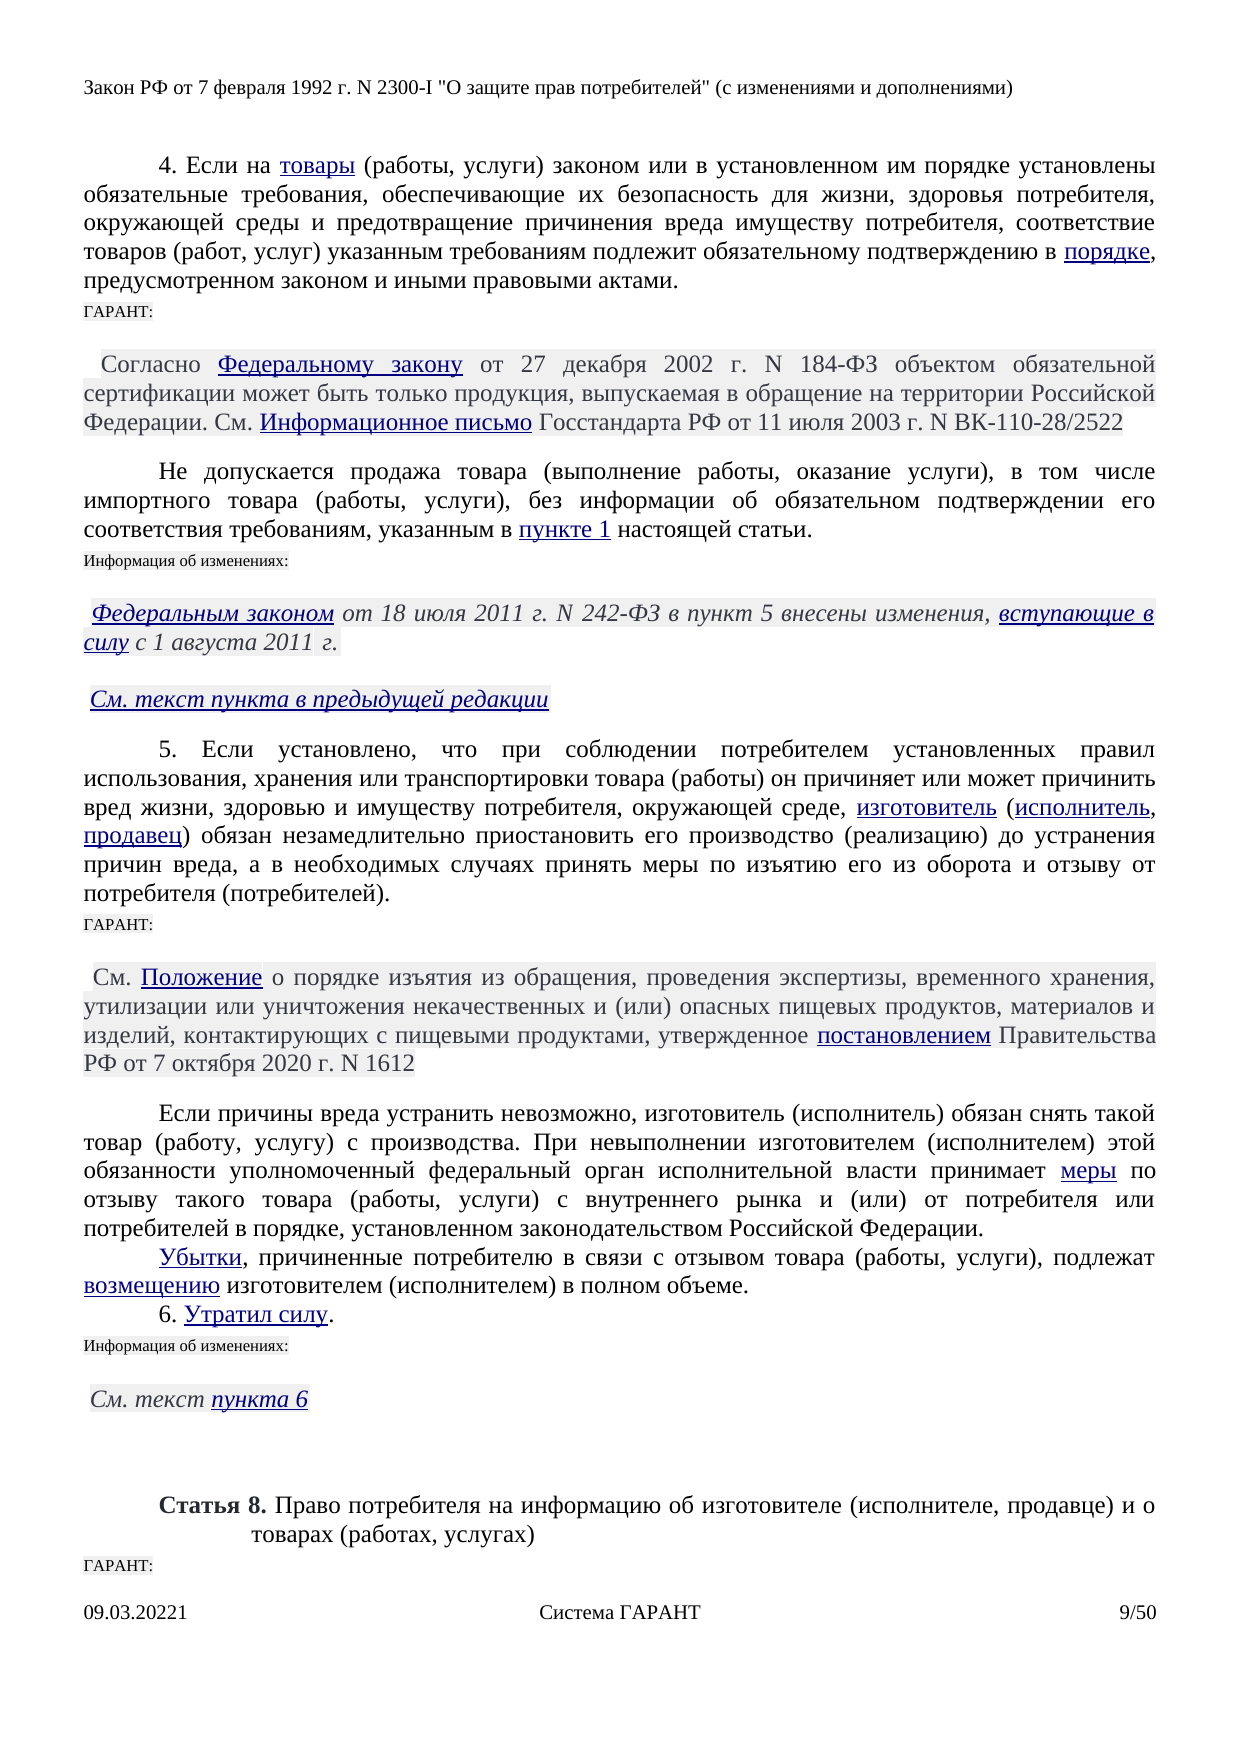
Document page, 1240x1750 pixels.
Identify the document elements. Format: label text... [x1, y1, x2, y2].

text Если причины вреда устранить невозможно, изготовитель (исполнитель) обязан снять такой товар (работу, услугу) с производства. При невыполнении изготовителем (исполнителем) этой обязанности уполномоченный федеральный орган исполнительной власти принимает меры по отзыву такого товара (работы, услуги) с внутреннего рынка и (или) от потребителя или потребителей в порядке, установленном законодательством Российской Федерации. [83, 1098, 1156, 1242]
text Федеральным законом от 18 июля 2011 г. N 242-ФЗ в пункт 5 внесены изменения, вступающие в силу с 1 августа 2011 г. [83, 598, 1156, 656]
text Статья 8. Право потребителя на информацию об изготовителе (исполнителе, продавце) и о товарах (работах, услугах) [158, 1491, 1156, 1548]
text Убытки, причиненные потребителю в связи с отзывом товара (работы, услуги), подлежат возмещению изготовителем (исполнителем) в полном объеме. [83, 1242, 1156, 1299]
text 5. Если установлено, что при соблюдении потребителем установленных правил использования, хранения или транспортировки товара (работы) он причиняет или может причинить вред жизни, здоровью и имуществу потребителя, окружающей среде, изготовитель (исполнитель, продавец) обязан незамедлительно приостановить его производство (реализацию) до устранения причин вреда, а в необходимых случаях принять меры по изъятию его из оборота и отзыву от потребителя (потребителей). [83, 734, 1156, 907]
text Не допускается продажа товара (выполнение работы, оказание услуги), в том числе импортного товара (работы, услуги), без информации об обязательном подтверждении его соответствия требованиям, указанным в пункте 1 настоящей статьи. [83, 456, 1156, 543]
text Информация об изменениях: [83, 551, 1156, 570]
text Информация об изменениях: [83, 1336, 1156, 1355]
text См. текст пункта в предыдущей редакции [83, 684, 1156, 713]
text См. Положение о порядке изъятия из обращения, проведения экспертизы, временного хранения, утилизации или уничтожения некачественных и (или) опасных пищевых продуктов, материалов и изделий, контактирующих с пищевыми продуктами, утвержденное постановлением Правительства РФ от 7 октября 2020 г. N 1612 [83, 962, 1156, 1077]
text Согласно Федеральному закону от 27 декабря 2002 г. N 184-ФЗ объектом обязательной сертификации может быть только продукция, выпускаемая в обращение на территории Российской Федерации. См. Информационное письмо Госстандарта РФ от 11 июля 2003 г. N ВК-110-28/2522 [83, 349, 1156, 436]
text 4. Если на товары (работы, услуги) законом или в установленном им порядке установлены обязательные требования, обеспечивающие их безопасность для жизни, здоровья потребителя, окружающей среды и предотвращение причинения вреда имуществу потребителя, соответствие товаров (работ, услуг) указанным требованиям подлежит обязательному подтверждению в порядке, предусмотренном законом и иными правовыми актами. [83, 150, 1156, 294]
text ГАРАНТ: [83, 1556, 1156, 1575]
text 6. Утратил силу. [83, 1299, 1156, 1328]
text ГАРАНТ: [83, 302, 1156, 321]
text См. текст пункта 6 [83, 1384, 1156, 1412]
text ГАРАНТ: [83, 914, 1156, 933]
